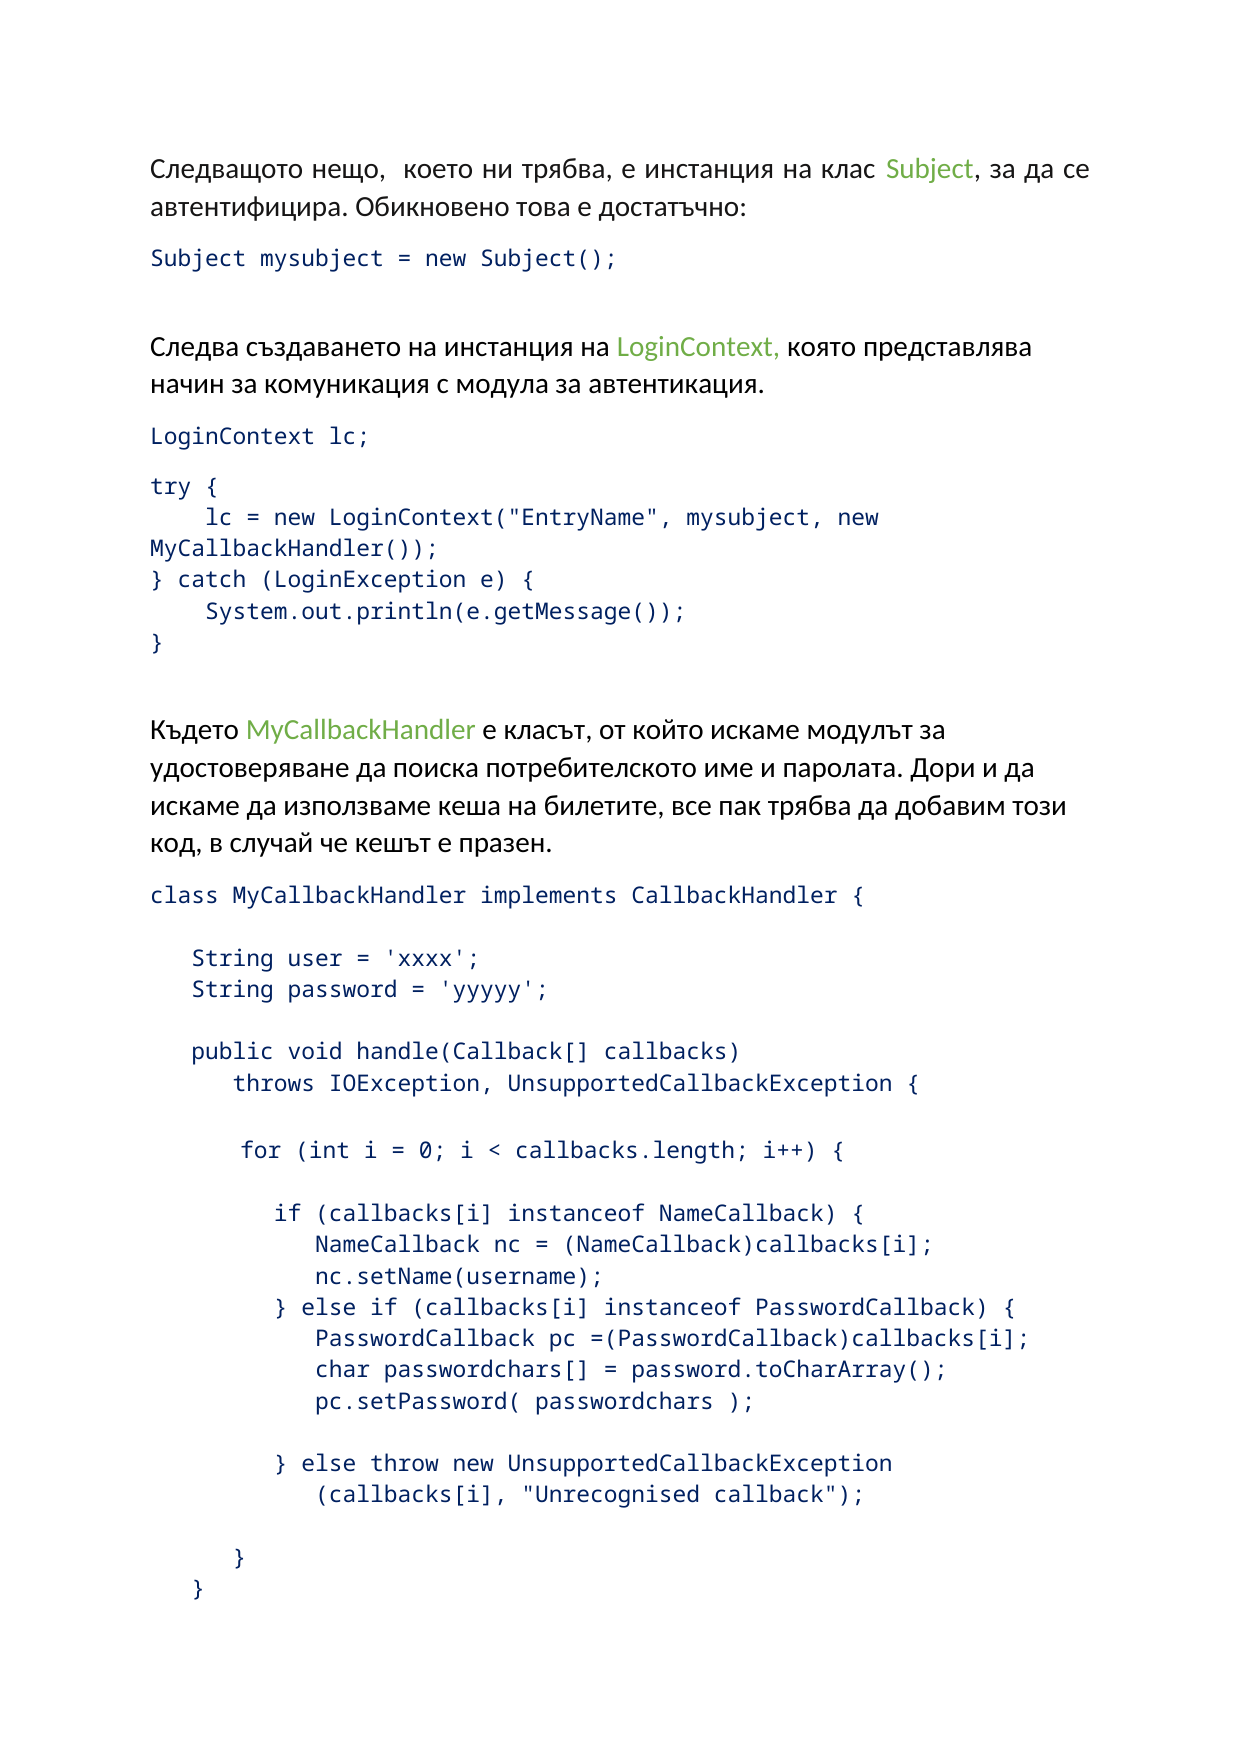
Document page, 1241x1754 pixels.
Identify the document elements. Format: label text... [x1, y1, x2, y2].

text for (int i = 0; i < callbacks.length; i++) { [150, 1132, 1090, 1166]
text } else throw new UnsupportedCallbackException [150, 1447, 1090, 1478]
text if (callbacks[i] instanceof NameCallback) { [150, 1197, 1090, 1228]
text String user = 'xxxx'; [150, 941, 1090, 973]
text } catch (LoginException e) { [150, 563, 1090, 594]
text PasswordCallback pc =(PasswordCallback)callbacks[i]; [150, 1322, 1090, 1353]
text class MyCallbackHandler implements CallbackHandler { [150, 879, 1090, 910]
text (callbacks[i], "Unrecognised callback"); [150, 1478, 1090, 1509]
text Subject mysubject = new Subject(); [150, 242, 1090, 273]
text NameCallback nc = (NameCallback)callbacks[i]; [150, 1228, 1090, 1259]
text LoginContext lc; [150, 420, 1090, 451]
text Следващото нещо, което ни трябва, е инстанция на клас Subject, за да се автентифицира. Обикновено това е достатъчно: [150, 150, 1090, 223]
text } [150, 626, 1090, 657]
text lc = new LoginContext("EntryName", mysubject, new MyCallbackHandler()); [150, 501, 1090, 563]
text String password = 'yyyyy'; [150, 973, 1090, 1004]
text Където MyCallbackHandler е класът, от който искаме модулът за удостоверяване да поиска потребителското име и паролата. Дори и да искаме да използваме кеша на билетите, все пак трябва да добавим този код, в случай че кешът е празен. [150, 711, 1090, 860]
text } else if (callbacks[i] instanceof PasswordCallback) { [150, 1291, 1090, 1322]
text pc.setPassword( passwordchars ); [150, 1384, 1090, 1416]
text } [150, 1541, 1090, 1572]
text char passwordchars[] = password.toCharArray(); [150, 1353, 1090, 1384]
text } [150, 1572, 1090, 1603]
text throws IOException, UnsupportedCallbackException { [150, 1066, 1090, 1098]
text try { [150, 469, 1090, 501]
text Следва създаването на инстанция на LoginContext, която представлява начин за комуникация с модула за автентикация. [150, 328, 1090, 401]
text public void handle(Callback[] callbacks) [150, 1035, 1090, 1066]
text System.out.println(e.getMessage()); [150, 594, 1090, 626]
text nc.setName(username); [150, 1259, 1090, 1291]
